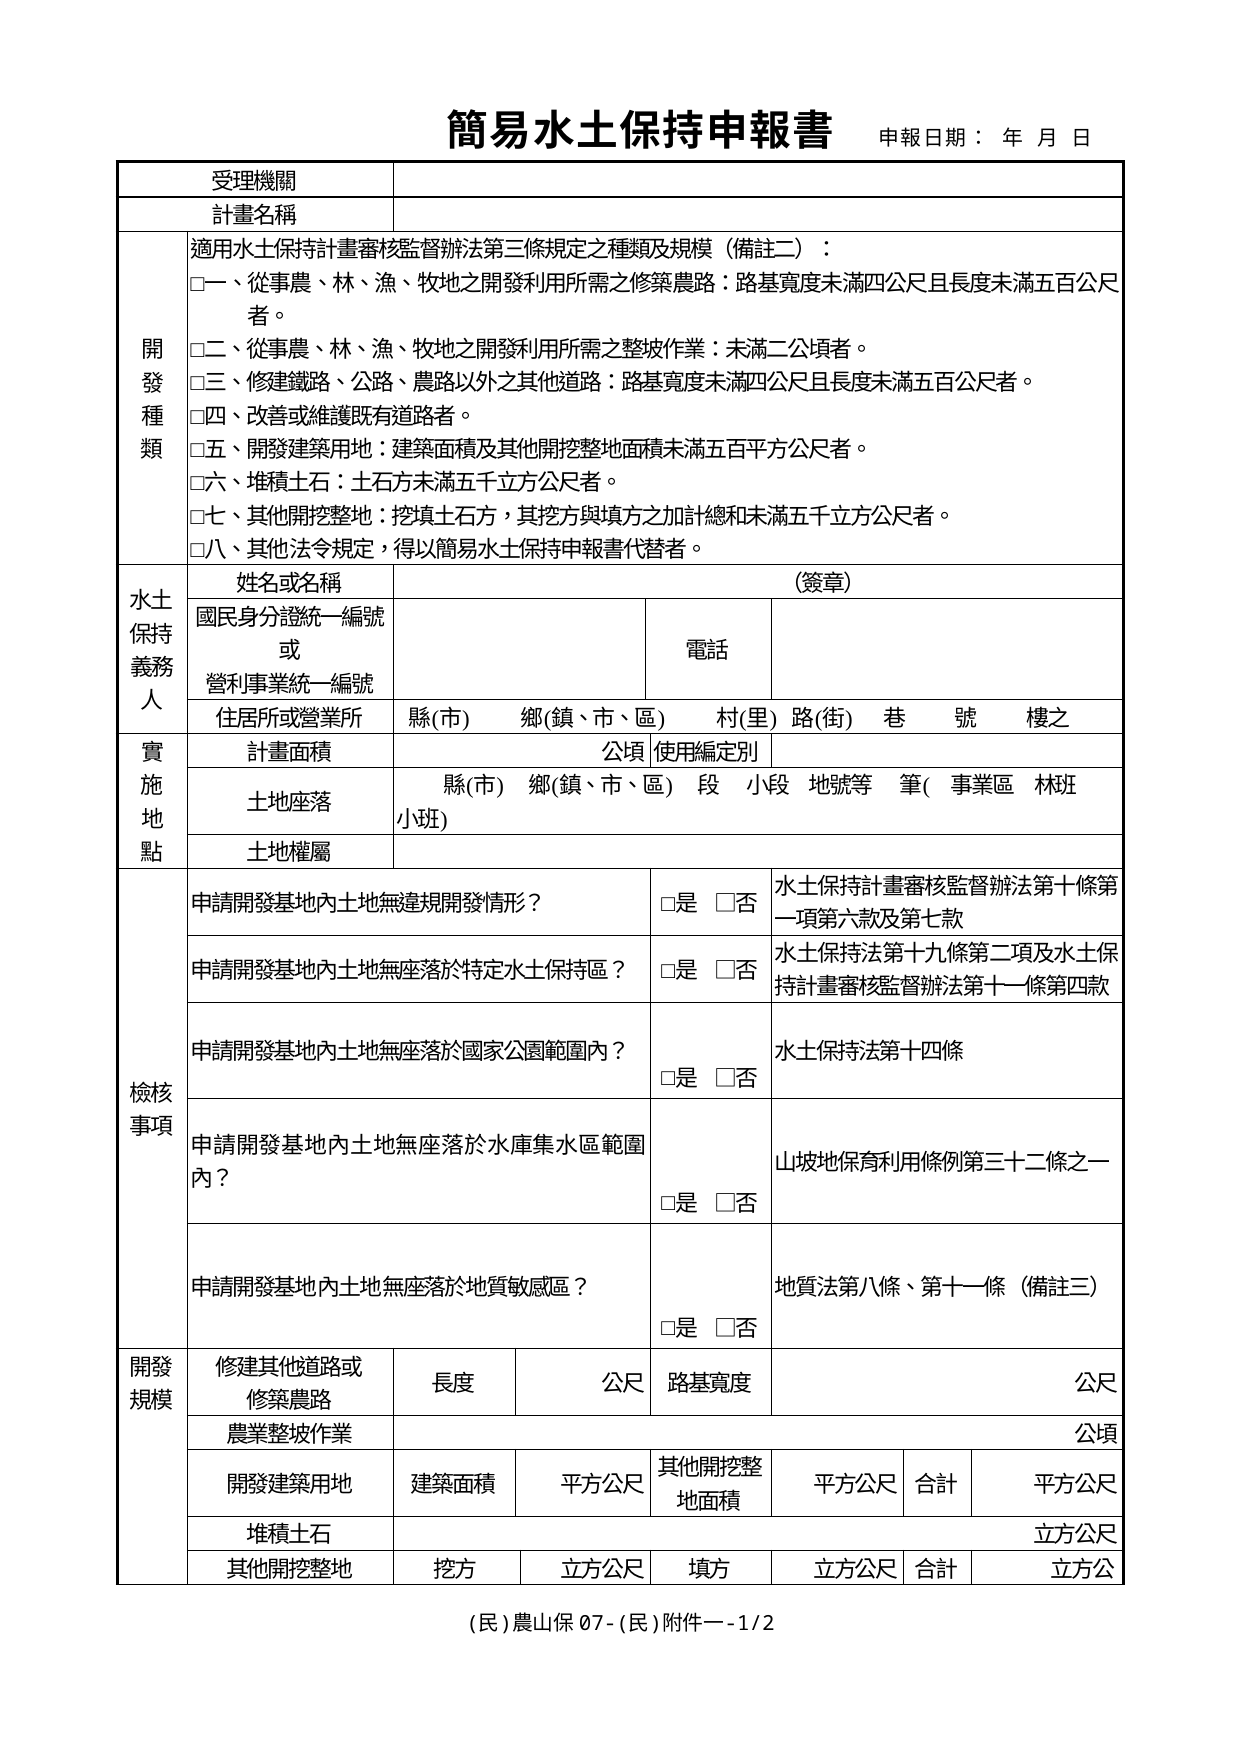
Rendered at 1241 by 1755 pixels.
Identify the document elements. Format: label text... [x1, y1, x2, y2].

table_cell 長度 [394, 1349, 515, 1415]
table_cell 水土保持計畫審核監督辦法第十條第一項第六款及第七款 [772, 869, 1122, 934]
table_cell [772, 599, 1122, 699]
table_cell [772, 734, 1122, 767]
table_cell □是 □否 [651, 869, 771, 934]
table_cell 建築面積 [394, 1450, 515, 1516]
table_cell 開發 規模 [119, 1349, 187, 1584]
table_cell 開發種類 [119, 232, 187, 564]
table_cell □是 □否 [651, 1099, 771, 1222]
table_cell 山坡地保育利用條例第三十二條之一 [772, 1099, 1122, 1222]
table_cell 水土 保持 義務人 [119, 565, 187, 733]
table_cell 水土保持法第十九條第二項及水土保持計畫審核監督辦法第十一條第四款 [772, 936, 1122, 1001]
table_cell 挖方 [394, 1551, 520, 1584]
table_cell 立方公尺 [521, 1551, 650, 1584]
table_cell 使用編定別 [651, 734, 771, 767]
table_cell 申請開發基地內土地無座落於國家公園範圍內？ [188, 1003, 650, 1097]
table_cell 地質法第八條、第十一條（備註三） [772, 1224, 1122, 1347]
table_cell 其他開挖整地面積 [651, 1450, 771, 1516]
table_cell 適用水土保持計畫審核監督辦法第三條規定之種類及規模（備註二）： □一、從事農、林、漁、牧地之開發利用所需之修築農路：路基寬度未滿四公尺且長度未滿五百公尺者。 □二、從事農、林、漁、牧地之開發利用所需之整坡作業：未滿二公頃者。 □三、修建鐵路、公路、農路以外之其他道路：路基寬度未滿四公尺且長度未滿五百公尺者。 □四、改善或維護既有道路者。 □五、開發建築用地：建築面積及其他開挖整地面積未滿五百平方公尺者。 □六、堆積土石：土石方未滿五千立方公尺者。 □七、其他開挖整地：挖填土石方，其挖方與填方之加計總和未滿五千立方公尺者。 □八、其他法令規定，得以簡易水土保持申報書代替者。 [188, 232, 1122, 564]
table_cell 檢核 事項 [119, 869, 187, 1347]
table_cell 水土保持法第十四條 [772, 1003, 1122, 1097]
table_cell 路基寬度 [651, 1349, 771, 1415]
table_cell 住居所或營業所 [188, 700, 393, 733]
table_cell 堆積土石 [188, 1517, 393, 1549]
table_cell 電話 [646, 599, 771, 699]
table_cell □是 □否 [651, 936, 771, 1001]
table_cell 立方公尺 [772, 1551, 903, 1584]
table_cell 公尺 [772, 1349, 1122, 1415]
table_cell 立方公尺 [394, 1517, 1122, 1549]
table_cell （簽章） [394, 565, 1122, 598]
table_cell 申請開發基地內土地無座落於特定水土保持區？ [188, 936, 650, 1001]
table_cell 其他開挖整地 [188, 1551, 393, 1584]
table_cell □是 □否 [651, 1224, 771, 1347]
text 簡易水土保持申報書 申報日期： 年 月 日 [148, 97, 1093, 158]
table_cell 農業整坡作業 [188, 1416, 393, 1449]
table_cell 合計 [904, 1450, 971, 1516]
table_cell 申請開發基地內土地無違規開發情形？ [188, 869, 650, 934]
table_cell 土地座落 [188, 768, 393, 834]
table_cell 土地權屬 [188, 835, 393, 867]
table_cell [394, 835, 1122, 867]
table_cell 開發建築用地 [188, 1450, 393, 1516]
table_cell □是 □否 [651, 1003, 771, 1097]
table_cell 申請開發基地內土地無座落於地質敏感區？ [188, 1224, 650, 1347]
table_cell [394, 198, 1122, 231]
table_cell 立方公 [972, 1551, 1122, 1584]
table_cell 計畫面積 [188, 734, 393, 767]
table_cell 公頃 [394, 1416, 1122, 1449]
table_cell 修建其他道路或 修築農路 [188, 1349, 393, 1415]
table_cell 合計 [904, 1551, 971, 1584]
table_header 受理機關 [119, 163, 393, 196]
table_cell 實施 地點 [119, 734, 187, 867]
table_cell 計畫名稱 [119, 198, 393, 231]
table_cell 平方公尺 [972, 1450, 1122, 1516]
table_header [394, 163, 1122, 196]
table_cell 公頃 [394, 734, 650, 767]
table_cell 申請開發基地內土地無座落於水庫集水區範圍內？ [188, 1099, 650, 1222]
table_cell 姓名或名稱 [188, 565, 393, 598]
table_cell 縣(市) 鄉(鎮、市、區) 段 小段 地號等 筆( 事業區 林班 小班) [394, 768, 1122, 834]
table_cell [394, 599, 645, 699]
table_cell 縣(市) 鄉(鎮、市、區) 村(里) 路(街) 巷 號 樓之 [394, 700, 1122, 733]
table_cell 平方公尺 [516, 1450, 650, 1516]
table_cell 公尺 [516, 1349, 650, 1415]
table_cell 國民身分證統一編號或 營利事業統一編號 [188, 599, 393, 699]
table_cell 填方 [651, 1551, 771, 1584]
table_cell 平方公尺 [772, 1450, 903, 1516]
